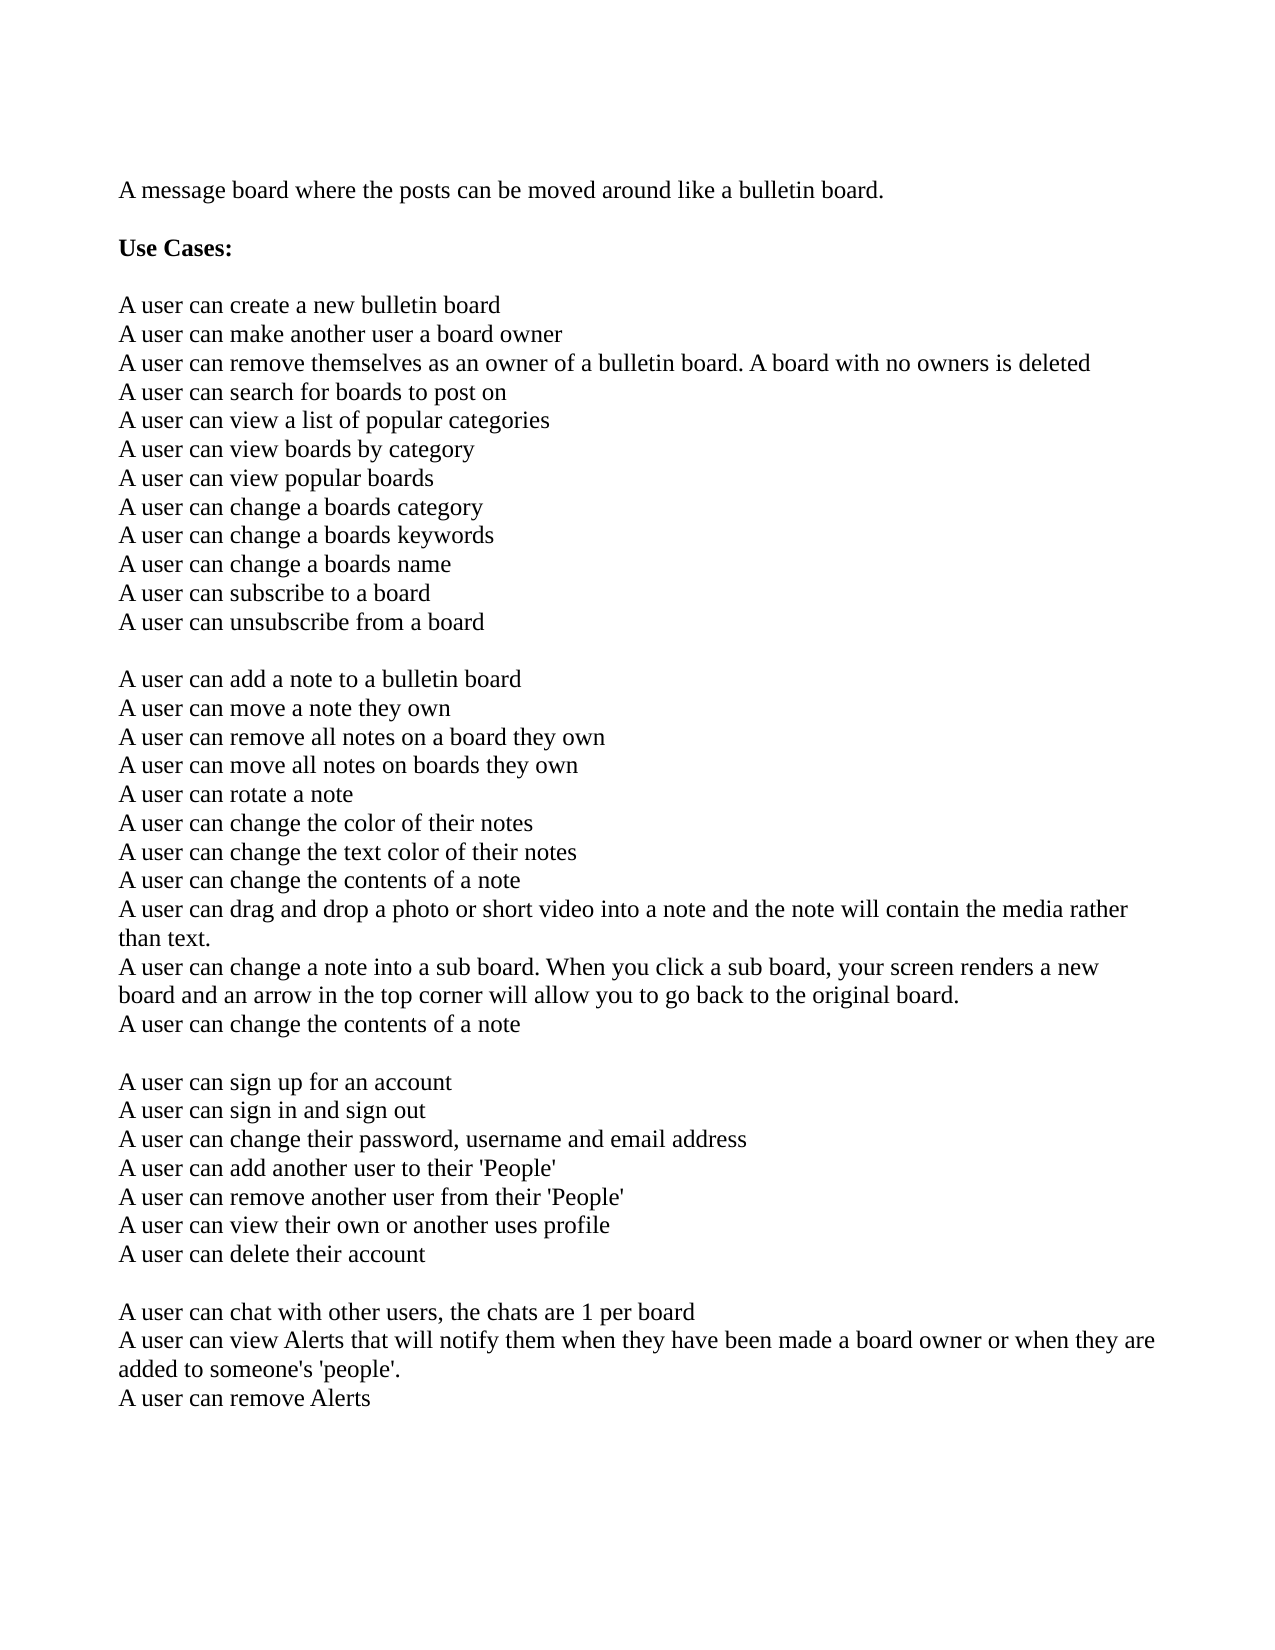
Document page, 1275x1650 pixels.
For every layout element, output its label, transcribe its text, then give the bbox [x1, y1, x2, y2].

text A user can chat with other users, the chats are 1 per board [118, 1297, 1157, 1326]
text A user can change a note into a sub board. When you click a sub board, your screen renders a new board and an arrow in the top corner will allow you to go back to the original board. [118, 952, 1157, 1009]
text A user can change a boards keywords [118, 521, 1157, 549]
text A user can change the contents of a note [118, 1009, 1157, 1038]
text A user can remove another user from their 'People' [118, 1182, 1157, 1211]
text A user can change their password, username and email address [118, 1124, 1157, 1153]
text A user can change a boards category [118, 492, 1157, 521]
text A user can delete their account [118, 1239, 1157, 1268]
text A user can view popular boards [118, 463, 1157, 492]
text A user can add a note to a bulletin board [118, 664, 1157, 693]
text A user can change a boards name [118, 549, 1157, 578]
text A user can move all notes on boards they own [118, 751, 1157, 779]
text A user can change the text color of their notes [118, 837, 1157, 866]
text A user can view boards by category [118, 434, 1157, 463]
text A user can view a list of popular categories [118, 406, 1157, 434]
text A user can remove Alerts [118, 1383, 1157, 1412]
text A user can search for boards to post on [118, 377, 1157, 406]
text A user can remove all notes on a board they own [118, 722, 1157, 751]
text A message board where the posts can be moved around like a bulletin board. [118, 176, 1157, 204]
text A user can remove themselves as an owner of a bulletin board. A board with no owners is deleted [118, 348, 1157, 377]
text A user can view Alerts that will notify them when they have been made a board owner or when they are added to someone's 'people'. [118, 1326, 1157, 1383]
text A user can drag and drop a photo or short video into a note and the note will contain the media rather than text. [118, 894, 1157, 952]
text A user can view their own or another uses profile [118, 1211, 1157, 1239]
text A user can make another user a board owner [118, 319, 1157, 348]
text A user can add another user to their 'People' [118, 1153, 1157, 1182]
text A user can unsubscribe from a board [118, 607, 1157, 636]
text A user can change the color of their notes [118, 808, 1157, 837]
text A user can move a note they own [118, 693, 1157, 722]
text Use Cases: [118, 233, 1157, 262]
text A user can sign up for an account [118, 1067, 1157, 1096]
text A user can rotate a note [118, 779, 1157, 808]
text A user can create a new bulletin board [118, 291, 1157, 319]
text A user can subscribe to a board [118, 578, 1157, 607]
text A user can change the contents of a note [118, 866, 1157, 894]
text A user can sign in and sign out [118, 1096, 1157, 1124]
